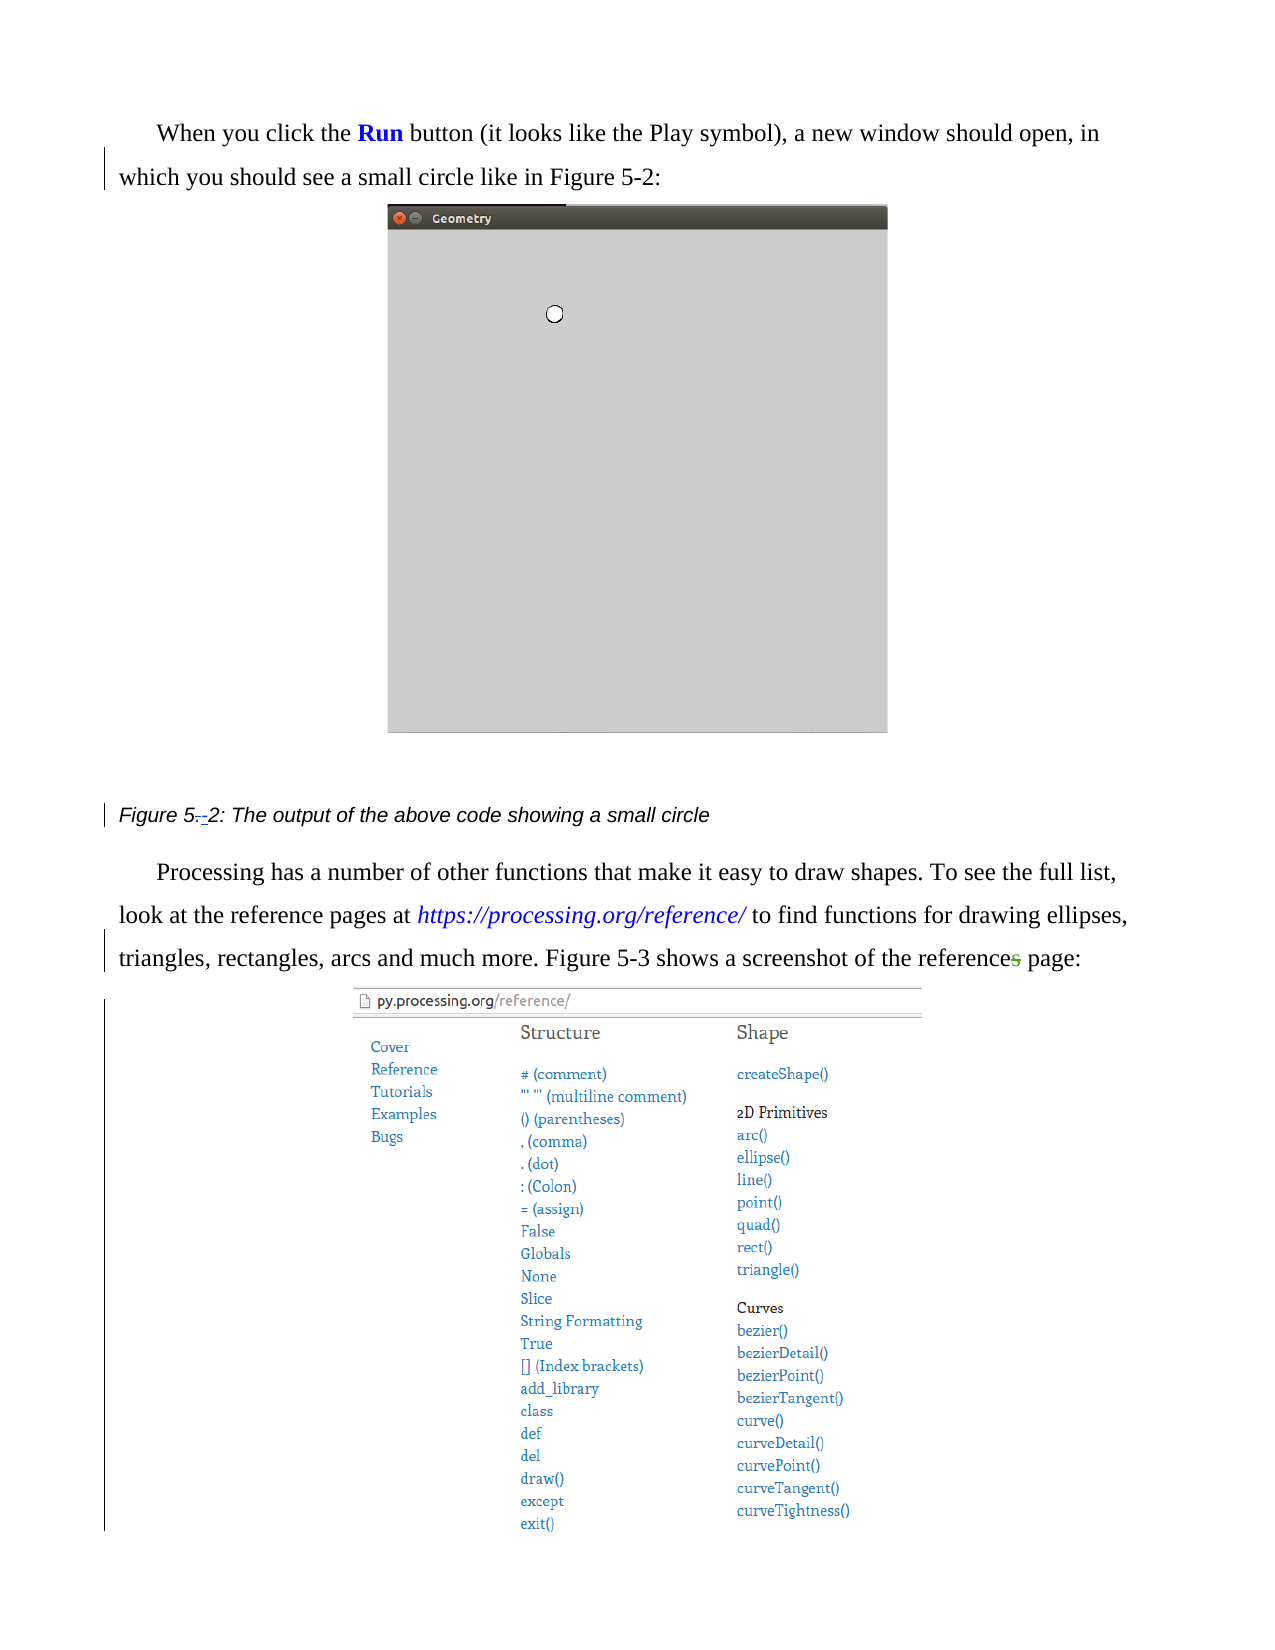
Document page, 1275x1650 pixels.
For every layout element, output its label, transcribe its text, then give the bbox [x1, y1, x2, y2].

picture [353, 986, 922, 1532]
picture [387, 204, 888, 733]
text When you click the Run button (it looks like the Play symbol), a new window should open, in which you should see a small circle like in Figure 5-2: [118, 118, 1156, 776]
text Figure 5-2: The output of the above code showing a small circle [118, 803, 1156, 827]
text Processing has a number of other functions that make it easy to draw shapes. To see the full list, look at the reference pages at https://processing.org/reference/ to find functions for drawing ellipses, triangles, rectangles, arcs and much more. Figure 5-3 shows a screenshot of the reference page: [118, 857, 1156, 972]
